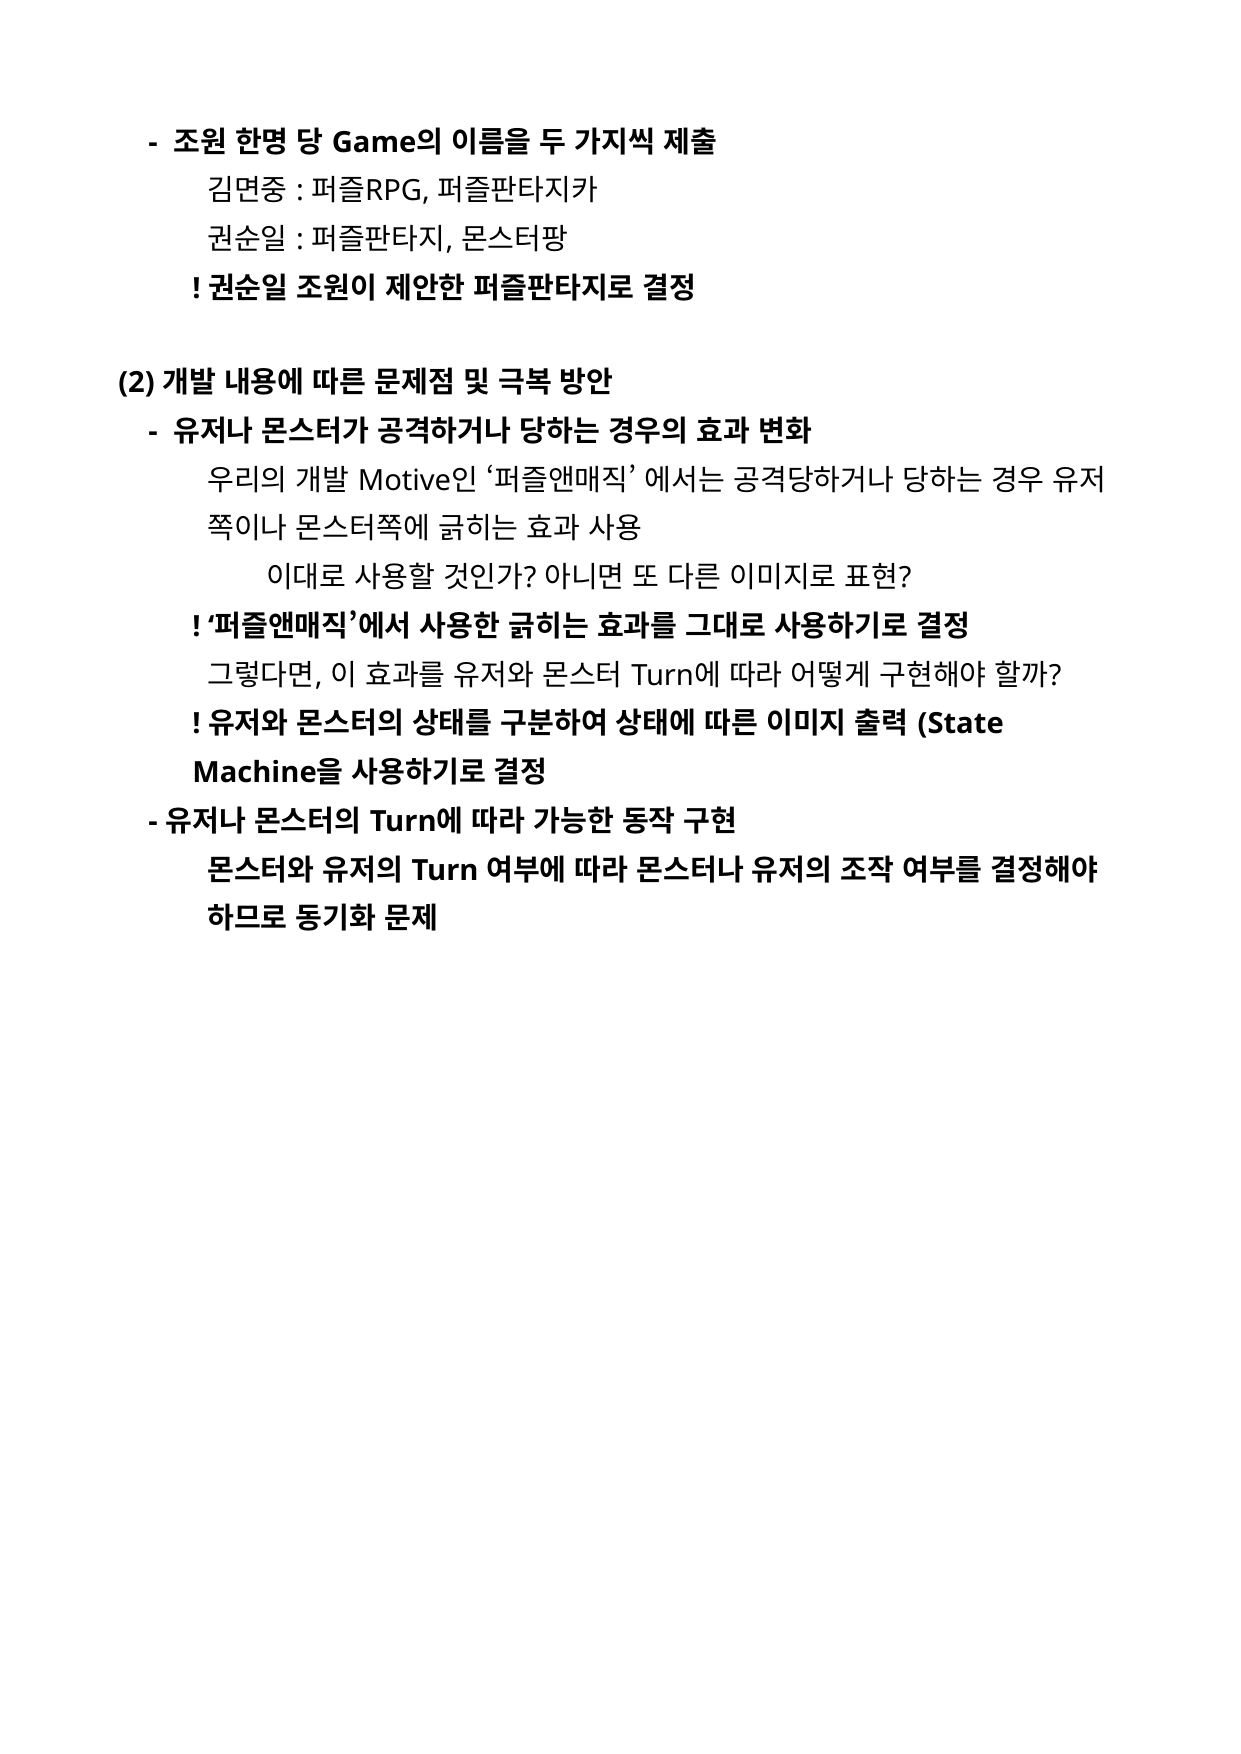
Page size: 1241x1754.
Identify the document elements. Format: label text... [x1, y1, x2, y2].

text 김면중 : 퍼즐RPG, 퍼즐판타지카 [118, 167, 1122, 209]
text (2) 개발 내용에 따른 문제점 및 극복 방안 [118, 359, 1122, 401]
text 그렇다면, 이 효과를 유저와 몬스터 Turn에 따라 어떻게 구현해야 할까? [118, 651, 1122, 693]
text ! 권순일 조원이 제안한 퍼즐판타지로 결정 [118, 264, 1122, 307]
text ! ‘퍼즐앤매직’에서 사용한 긁히는 효과를 그대로 사용하기로 결정 [118, 602, 1122, 645]
text - 조원 한명 당 Game의 이름을 두 가지씩 제출 [118, 118, 1122, 161]
text ! 유저와 몬스터의 상태를 구분하여 상태에 따른 이미지 출력 (State Machine을 사용하기로 결정 [118, 700, 1122, 791]
text 몬스터와 유저의 Turn 여부에 따라 몬스터나 유저의 조작 여부를 결정해야 하므로 동기화 문제 [118, 846, 1122, 937]
text - 유저나 몬스터가 공격하거나 당하는 경우의 효과 변화 [118, 407, 1122, 450]
text 권순일 : 퍼즐판타지, 몬스터팡 [118, 216, 1122, 258]
text 이대로 사용할 것인가? 아니면 또 다른 이미지로 표현? [118, 554, 1122, 596]
text 우리의 개발 Motive인 ‘퍼즐앤매직’ 에서는 공격당하거나 당하는 경우 유저 쪽이나 몬스터쪽에 긁히는 효과 사용 [118, 456, 1122, 547]
text - 유저나 몬스터의 Turn에 따라 가능한 동작 구현 [118, 797, 1122, 840]
